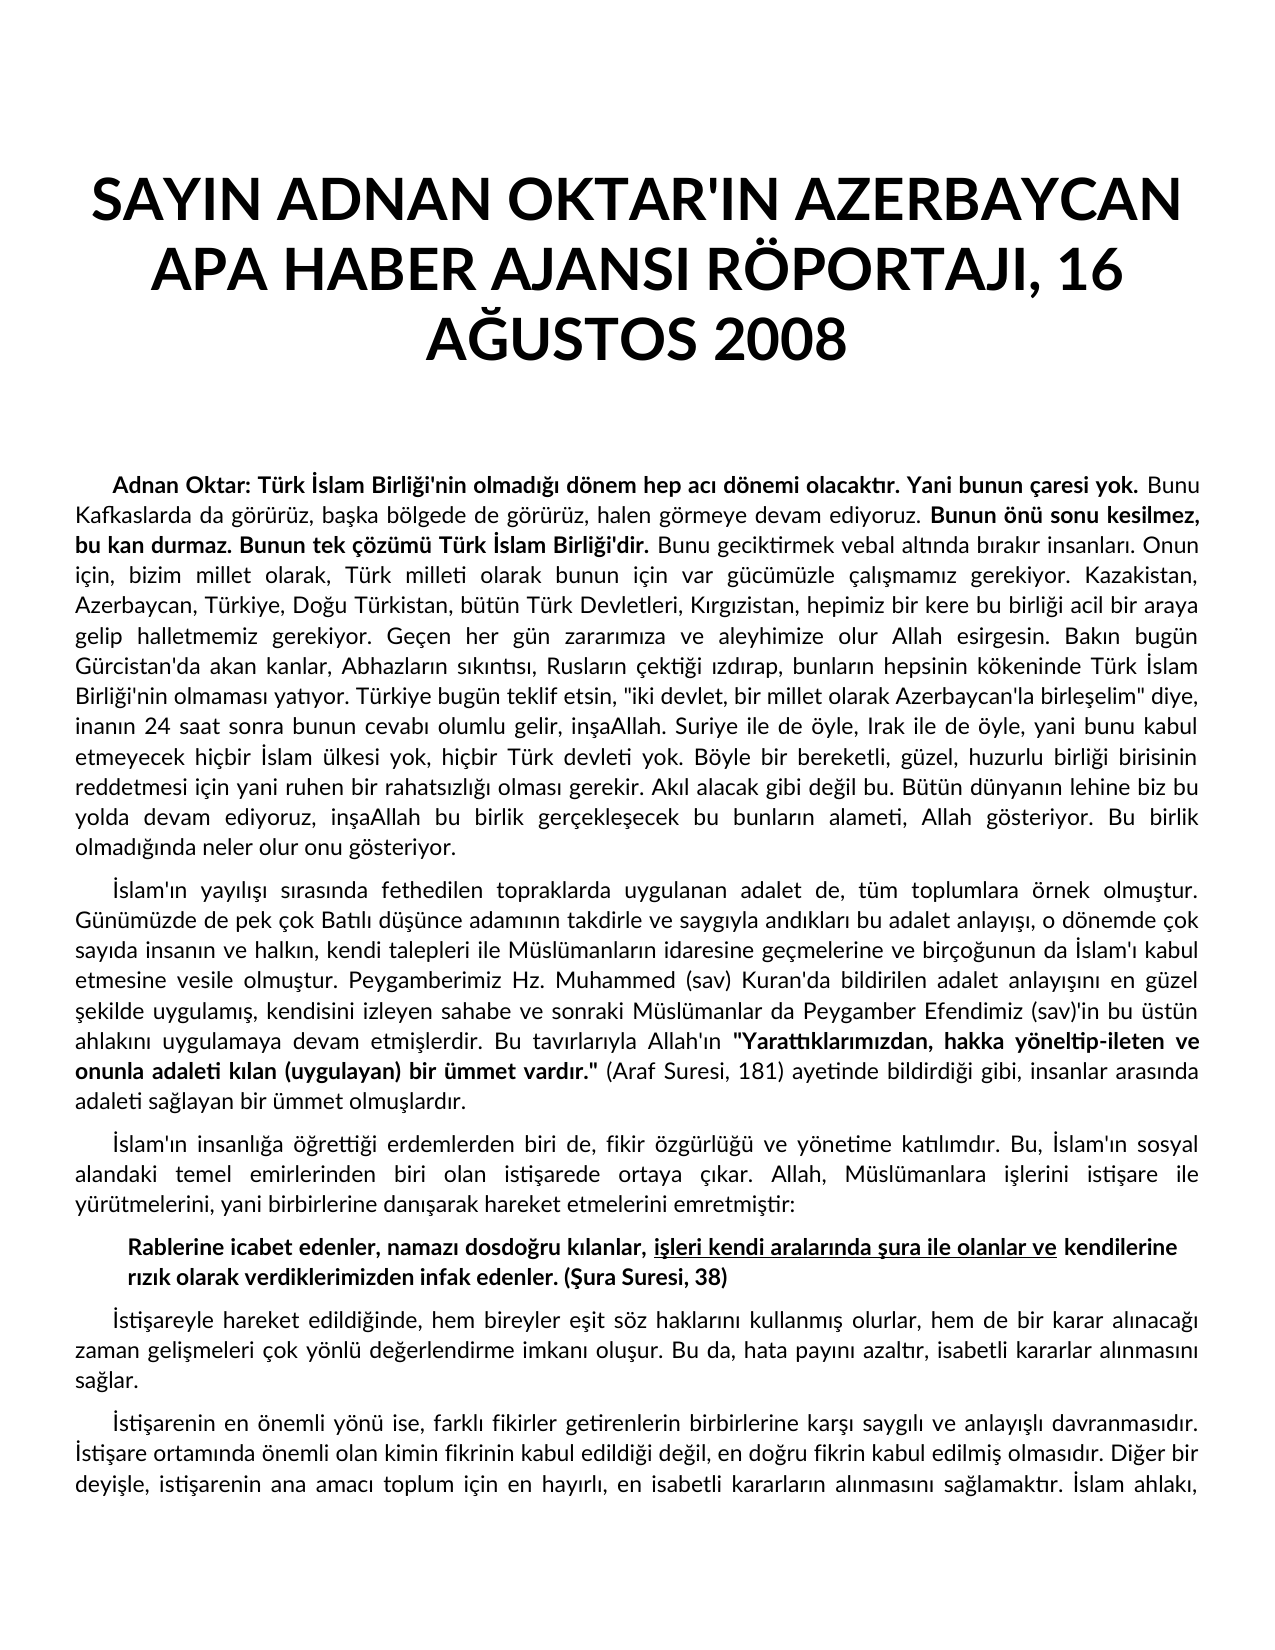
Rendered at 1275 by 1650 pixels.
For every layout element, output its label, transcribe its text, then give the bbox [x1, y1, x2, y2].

text Adnan Oktar: Türk İslam Birliği'nin olmadığı dönem hep acı dönemi olacaktır. Yani bunun çaresi yok. Bunu Kafkaslarda da görürüz, başka bölgede de görürüz, halen görmeye devam ediyoruz. Bunun önü sonu kesilmez, bu kan durmaz. Bunun tek çözümü Türk İslam Birliği'dir. Bunu geciktirmek vebal altında bırakır insanları. Onun için, bizim millet olarak, Türk milleti olarak bunun için var gücümüzle çalışmamız gerekiyor. Kazakistan, Azerbaycan, Türkiye, Doğu Türkistan, bütün Türk Devletleri, Kırgızistan, hepimiz bir kere bu birliği acil bir araya gelip halletmemiz gerekiyor. Geçen her gün zararımıza ve aleyhimize olur Allah esirgesin. Bakın bugün Gürcistan'da akan kanlar, Abhazların sıkıntısı, Rusların çektiği ızdırap, bunların hepsinin kökeninde Türk İslam Birliği'nin olmaması yatıyor. Türkiye bugün teklif etsin, "iki devlet, bir millet olarak Azerbaycan'la birleşelim" diye, inanın 24 saat sonra bunun cevabı olumlu gelir, inşaAllah. Suriye ile de öyle, Irak ile de öyle, yani bunu kabul etmeyecek hiçbir İslam ülkesi yok, hiçbir Türk devleti yok. Böyle bir bereketli, güzel, huzurlu birliği birisinin reddetmesi için yani ruhen bir rahatsızlığı olması gerekir. Akıl alacak gibi değil bu. Bütün dünyanın lehine biz bu yolda devam ediyoruz, inşaAllah bu birlik gerçekleşecek bu bunların alameti, Allah gösteriyor. Bu birlik olmadığında neler olur onu gösteriyor. [75, 470, 1200, 860]
text Rablerine icabet edenler, namazı dosdoğru kılanlar, işleri kendi aralarında şura ile olanlar ve kendilerine rızık olarak verdiklerimizden infak edenler. (Şura Suresi, 38) [127, 1233, 1177, 1291]
subtitle SAYIN ADNAN OKTAR'IN AZERBAYCAN APA HABER AJANSI RÖPORTAJI, 16 AĞUSTOS 2008 [75, 162, 1200, 372]
text İstişareyle hareket edildiğinde, hem bireyler eşit söz haklarını kullanmış olurlar, hem de bir karar alınacağı zaman gelişmeleri çok yönlü değerlendirme imkanı oluşur. Bu da, hata payını azaltır, isabetli kararlar alınmasını sağlar. [75, 1306, 1200, 1394]
text İslam'ın insanlığa öğrettiği erdemlerden biri de, fikir özgürlüğü ve yönetime katılımdır. Bu, İslam'ın sosyal alandaki temel emirlerinden biri olan istişarede ortaya çıkar. Allah, Müslümanlara işlerini istişare ile yürütmelerini, yani birbirlerine danışarak hareket etmelerini emretmiştir: [75, 1130, 1200, 1218]
text İstişarenin en önemli yönü ise, farklı fikirler getirenlerin birbirlerine karşı saygılı ve anlayışlı davranmasıdır. İstişare ortamında önemli olan kimin fikrinin kabul edildiği değil, en doğru fikrin kabul edilmiş olmasıdır. Diğer bir deyişle, istişarenin ana amacı toplum için en hayırlı, en isabetli kararların alınmasını sağlamaktır. İslam ahlakı, [75, 1409, 1200, 1497]
text İslam'ın yayılışı sırasında fethedilen topraklarda uygulanan adalet de, tüm toplumlara örnek olmuştur. Günümüzde de pek çok Batılı düşünce adamının takdirle ve saygıyla andıkları bu adalet anlayışı, o dönemde çok sayıda insanın ve halkın, kendi talepleri ile Müslümanların idaresine geçmelerine ve birçoğunun da İslam'ı kabul etmesine vesile olmuştur. Peygamberimiz Hz. Muhammed (sav) Kuran'da bildirilen adalet anlayışını en güzel şekilde uygulamış, kendisini izleyen sahabe ve sonraki Müslümanlar da Peygamber Efendimiz (sav)'in bu üstün ahlakını uygulamaya devam etmişlerdir. Bu tavırlarıyla Allah'ın "Yarattıklarımızdan, hakka yöneltip-ileten ve onunla adaleti kılan (uygulayan) bir ümmet vardır." (Araf Suresi, 181) ayetinde bildirdiği gibi, insanlar arasında adaleti sağlayan bir ümmet olmuşlardır. [75, 876, 1200, 1114]
